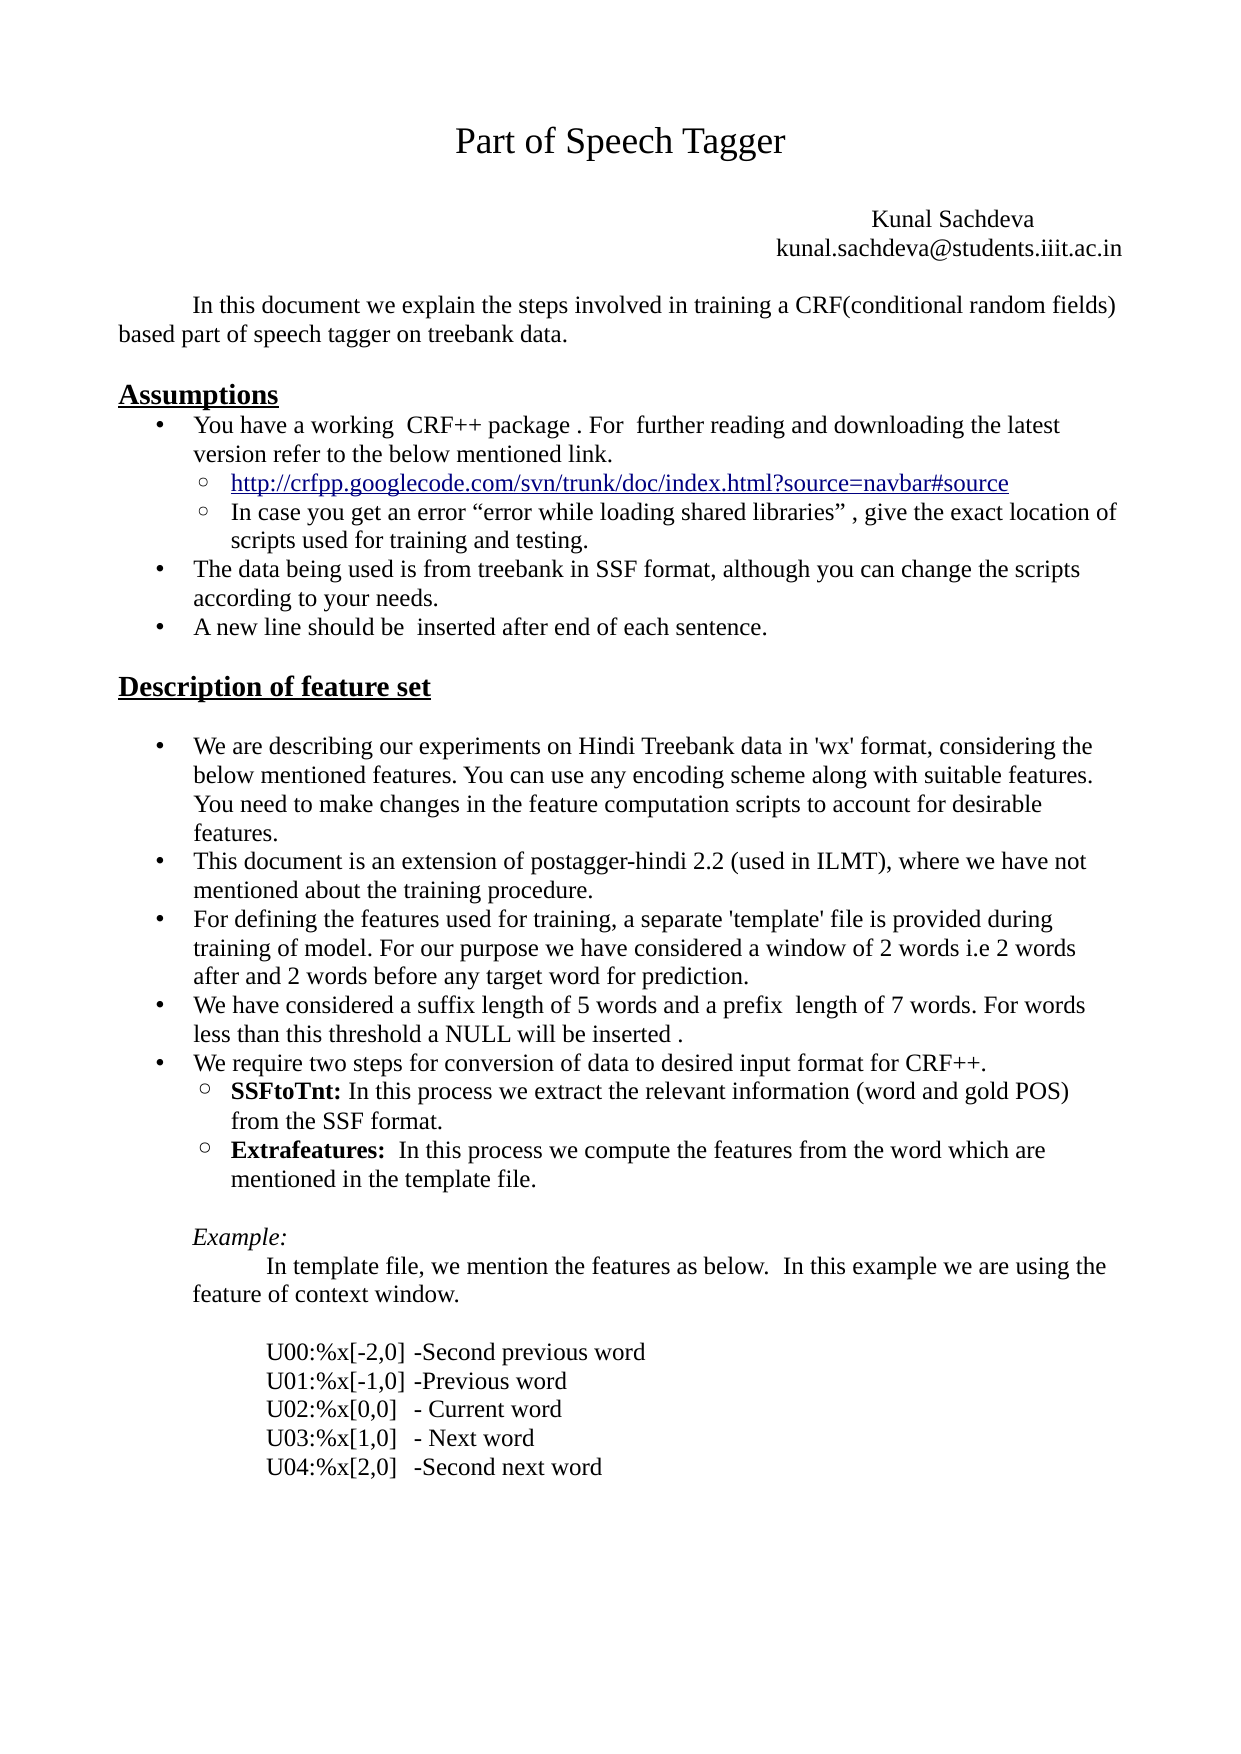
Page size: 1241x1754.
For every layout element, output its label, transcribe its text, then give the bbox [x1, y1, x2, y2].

list We have considered a suffix length of 5 words and a prefix length of 7 words. For words less than this threshold a NULL will be inserted . [156, 990, 1122, 1048]
text In template file, we mention the features as below. In this example we are using the feature of context window. [118, 1251, 1122, 1308]
list We are describing our experiments on Hindi Treebank data in 'wx' format, considering the below mentioned features. You can use any encoding scheme along with suitable features. You need to make changes in the feature computation scripts to account for desirable features. [156, 731, 1122, 846]
text U04:%x[2,0] -Second next word [118, 1452, 1122, 1481]
list In case you get an error “error while loading shared libraries” , give the exact location of scripts used for training and testing. [193, 497, 1122, 554]
list Extrafeatures: In this process we compute the features from the word which are mentioned in the template file. [193, 1135, 1122, 1193]
text U03:%x[1,0] - Next word [118, 1423, 1122, 1452]
text In this document we explain the steps involved in training a CRF(conditional random fields) based part of speech tagger on treebank data. [118, 291, 1122, 348]
list The data being used is from treebank in SSF format, although you can change the scripts according to your needs. [156, 554, 1122, 612]
list We require two steps for conversion of data to desired input format for CRF++. [156, 1048, 1122, 1076]
text kunal.sachdeva@students.iiit.ac.in [118, 233, 1122, 262]
list For defining the features used for training, a separate 'template' file is provided during training of model. For our purpose we have considered a window of 2 words i.e 2 words after and 2 words before any target word for prediction. [156, 904, 1122, 990]
list This document is an extension of postagger-hindi 2.2 (used in ILMT), where we have not mentioned about the training procedure. [156, 846, 1122, 904]
list http://crfpp.googlecode.com/svn/trunk/doc/index.html?source=navbar#source [193, 468, 1122, 497]
list A new line should be inserted after end of each sentence. [156, 612, 1122, 640]
text Example: [118, 1222, 1122, 1251]
text U01:%x[-1,0] -Previous word [118, 1366, 1122, 1394]
list SSFtoTnt: In this process we extract the relevant information (word and gold POS) from the SSF format. [193, 1076, 1122, 1135]
text U00:%x[-2,0] -Second previous word [118, 1337, 1122, 1366]
text Part of Speech Tagger [118, 118, 1122, 161]
text Assumptions [118, 377, 1122, 410]
list You have a working CRF++ package . For further reading and downloading the latest version refer to the below mentioned link. [156, 410, 1122, 468]
text Kunal Sachdeva [118, 204, 1122, 233]
text U02:%x[0,0] - Current word [118, 1394, 1122, 1423]
text Description of feature set [118, 669, 1122, 703]
